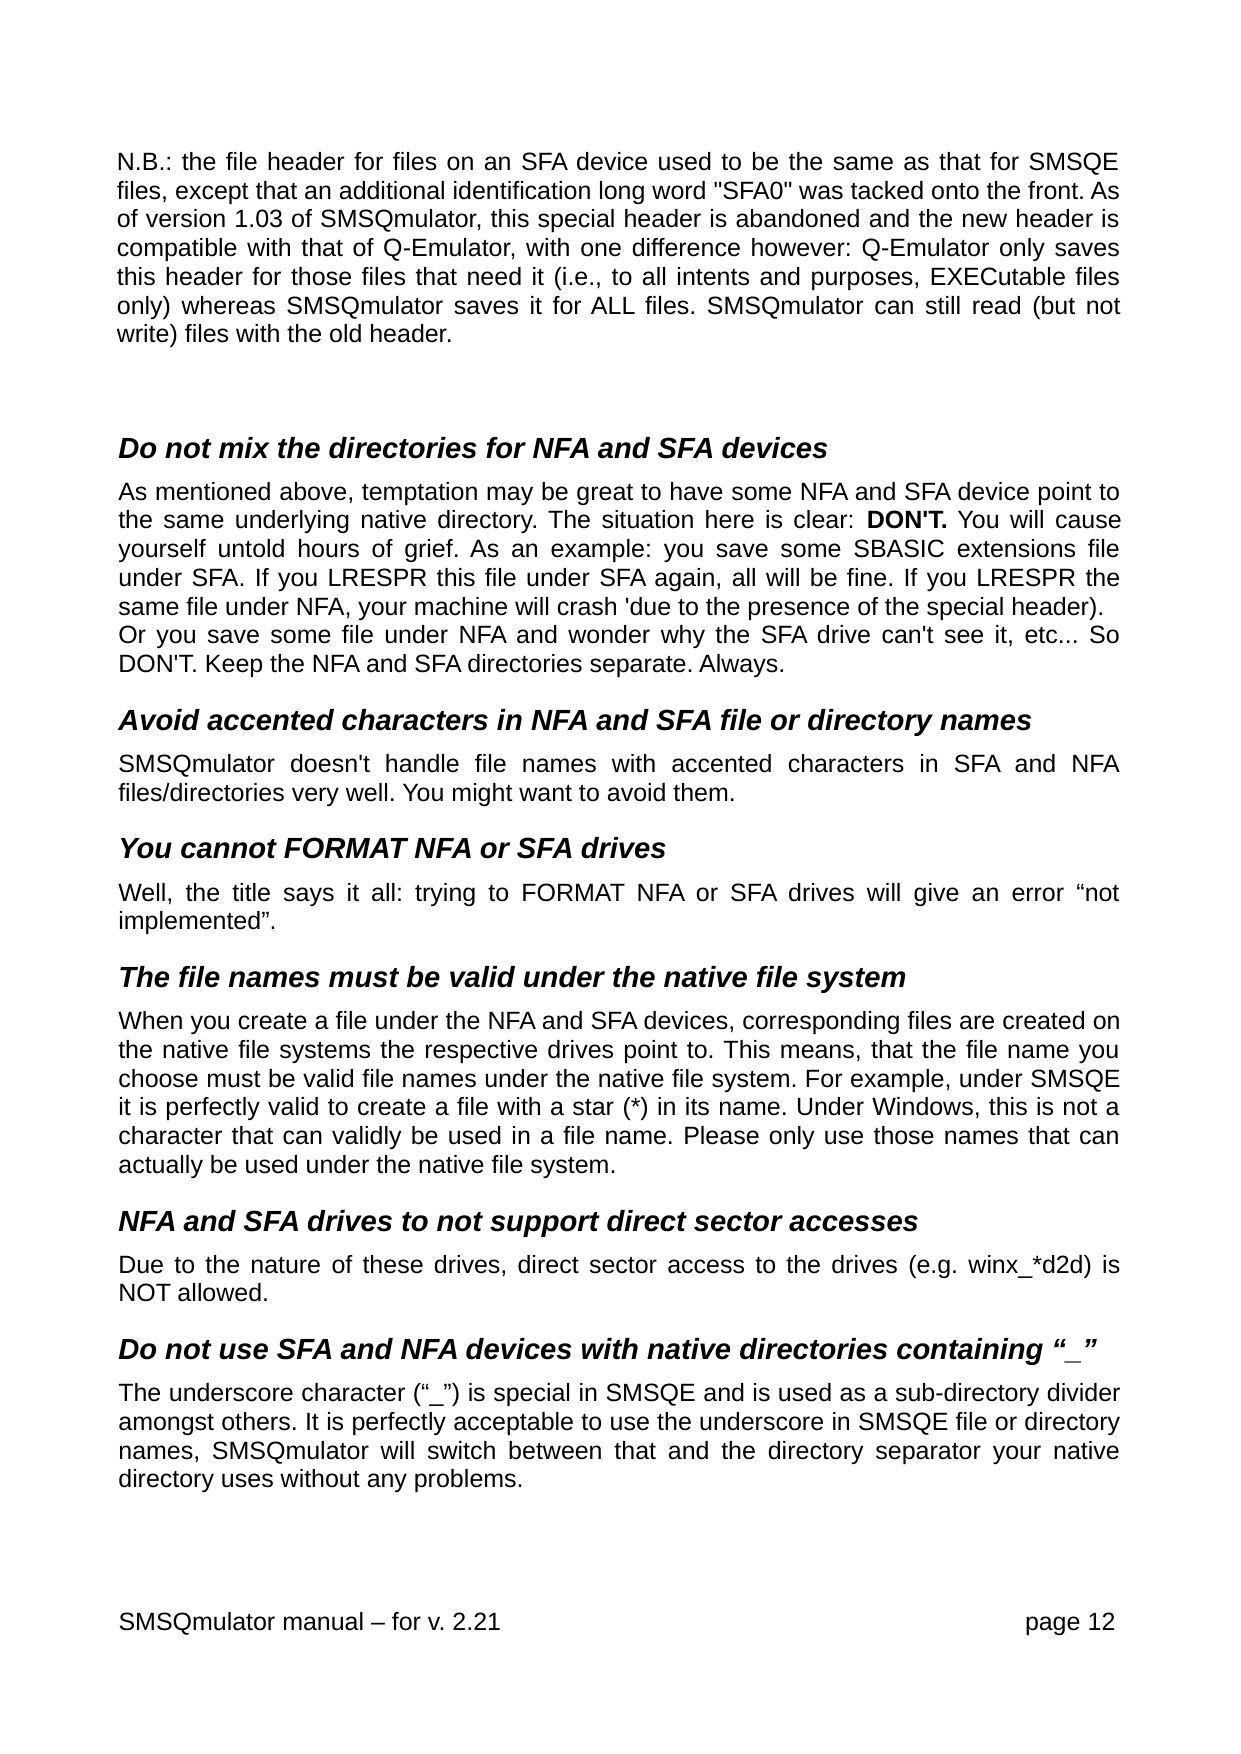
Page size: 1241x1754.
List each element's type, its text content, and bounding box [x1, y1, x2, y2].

text When you create a file under the NFA and SFA devices, corresponding files are created on the native file systems the respective drives point to. This means, that the file name you choose must be valid file names under the native file system. For example, under SMSQE it is perfectly valid to create a file with a star (*) in its name. Under Windows, this is not a character that can validly be used in a file name. Please only use those names that can actually be used under the native file system. [118, 1006, 1122, 1178]
subtitle The file names must be valid under the native file system [118, 960, 1122, 993]
subtitle Do not use SFA and NFA devices with native directories containing “_” [118, 1332, 1122, 1366]
text Well, the title says it all: trying to FORMAT NFA or SFA drives will give an error “not implemented”. [118, 877, 1122, 935]
text As mentioned above, temptation may be great to have some NFA and SFA device point to the same underlying native directory. The situation here is clear: DON'T. You will cause yourself untold hours of grief. As an example: you save some SBASIC extensions file under SFA. If you LRESPR this file under SFA again, all will be fine. If you LRESPR the same file under NFA, your machine will crash 'due to the presence of the special header). [118, 477, 1122, 620]
subtitle Do not mix the directories for NFA and SFA devices [118, 431, 1122, 464]
text Due to the nature of these drives, direct sector access to the drives (e.g. winx_*d2d) is NOT allowed. [118, 1249, 1122, 1307]
subtitle You cannot FORMAT NFA or SFA drives [118, 831, 1122, 865]
subtitle NFA and SFA drives to not support direct sector accesses [118, 1203, 1122, 1237]
text The underscore character (“_”) is special in SMSQE and is used as a sub-directory divider amongst others. It is perfectly acceptable to use the underscore in SMSQE file or directory names, SMSQmulator will switch between that and the directory separator your native directory uses without any problems. [118, 1378, 1122, 1493]
text Or you save some file under NFA and wonder why the SFA drive can't see it, etc... So DON'T. Keep the NFA and SFA directories separate. Always. [118, 620, 1122, 678]
subtitle Avoid accented characters in NFA and SFA file or directory names [118, 703, 1122, 736]
text N.B.: the file header for files on an SFA device used to be the same as that for SMSQE files, except that an additional identification long word "SFA0" was tacked onto the front. As of version 1.03 of SMSQmulator, this special header is abandoned and the new header is compatible with that of Q-Emulator, with one difference however: Q-Emulator only saves this header for those files that need it (i.e., to all intents and purposes, EXECutable files only) whereas SMSQmulator saves it for ALL files. SMSQmulator can still read (but not write) files with the old header. [117, 147, 1122, 348]
text SMSQmulator doesn't handle file names with accented characters in SFA and NFA files/directories very well. You might want to avoid them. [118, 749, 1122, 806]
